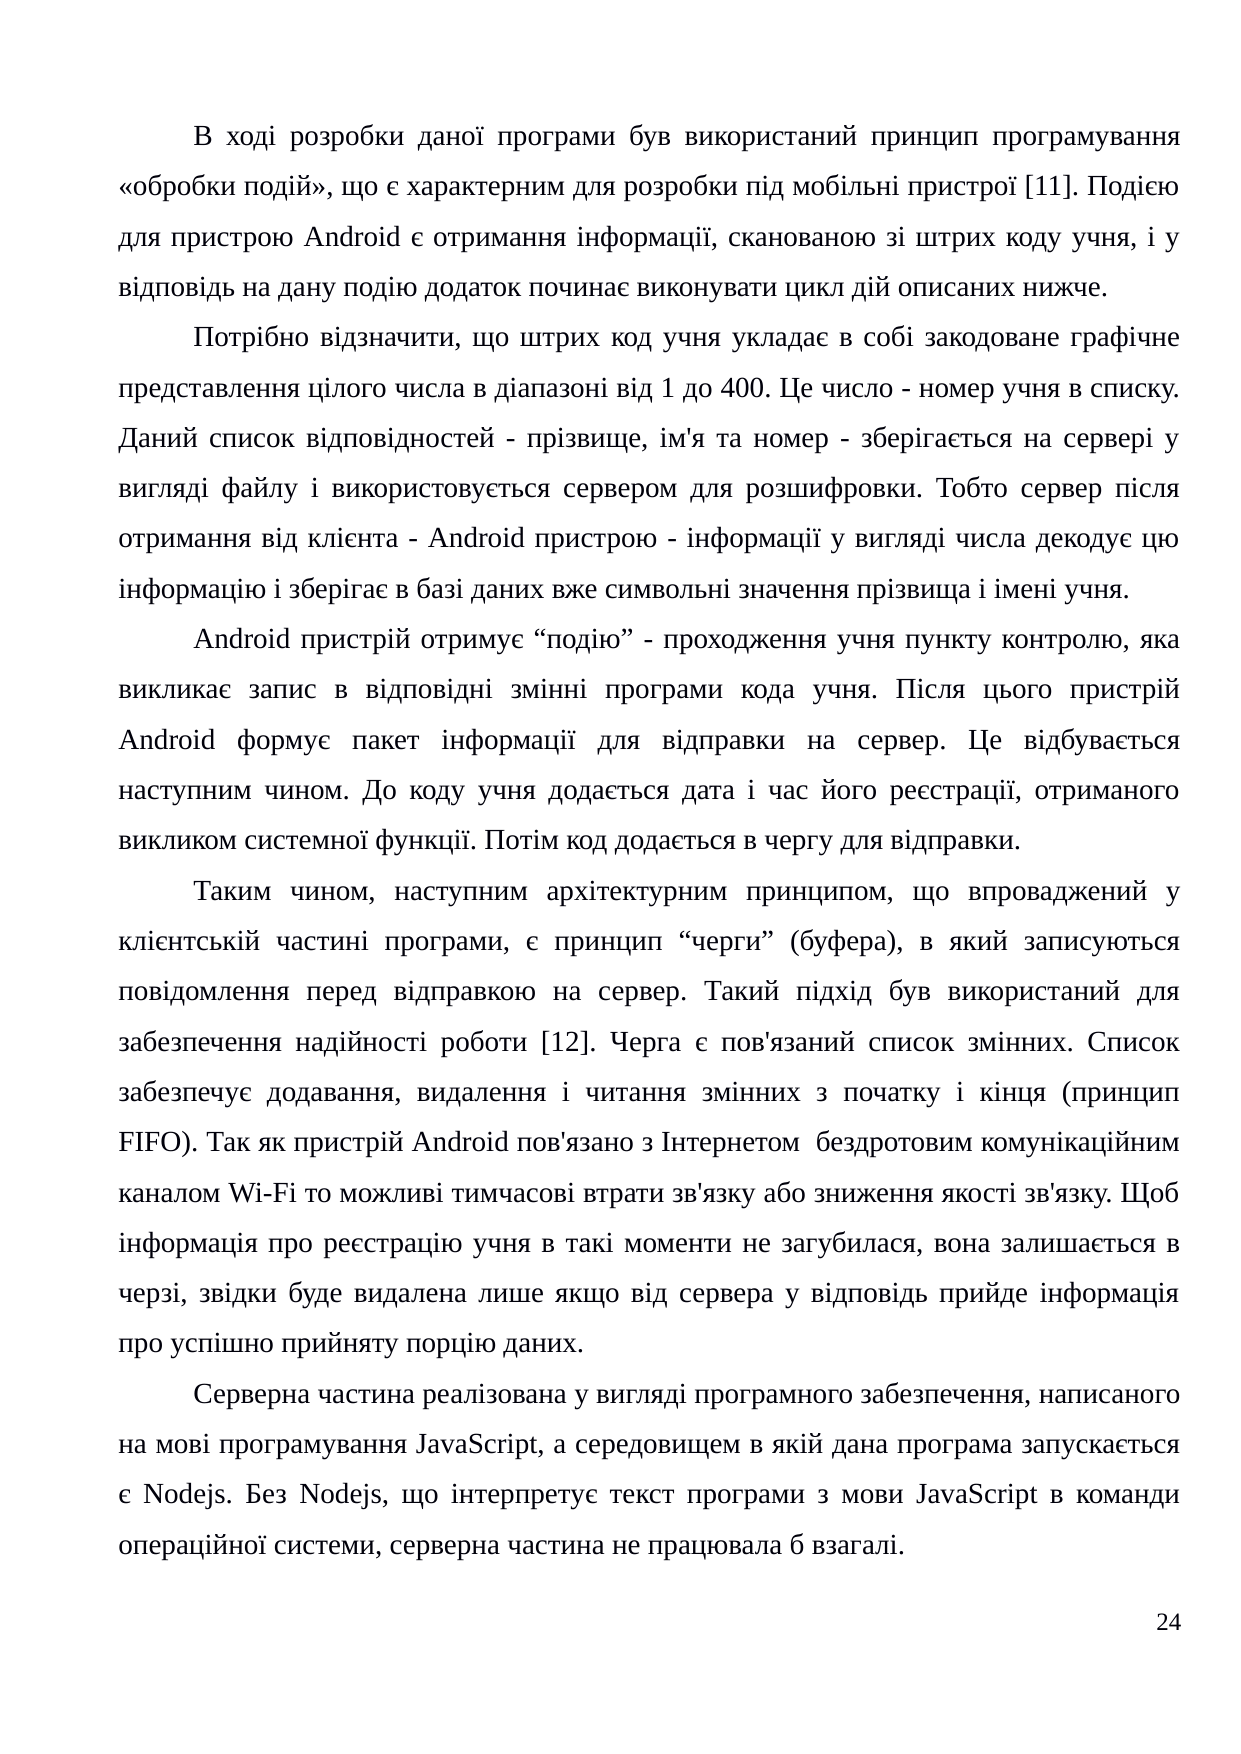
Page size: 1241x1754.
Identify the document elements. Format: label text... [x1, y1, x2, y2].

text Серверна частина реалізована у вигляді програмного забезпечення, написаного на мові програмування JavaScript, а середовищем в якій дана програма запускається є Nodejs. Без Nodejs, що інтерпретує текст програми з мови JavaScript в команди операційної системи, серверна частина не працювала б взагалі. [118, 1376, 1181, 1560]
text В ході розробки даної програми був використаний принцип програмування «обробки подій», що є характерним для розробки під мобільні пристрої [11]. Подією для пристрою Android є отримання інформації, сканованою зі штрих коду учня, і у відповідь на дану подію додаток починає виконувати цикл дій описаних нижче. [118, 118, 1181, 303]
text Android пристрій отримує “подію” - проходження учня пункту контролю, яка викликає запис в відповідні змінні програми кода учня. Після цього пристрій Android формує пакет інформації для відправки на сервер. Це відбувається наступним чином. До коду учня додається дата і час його реєстрації, отриманого викликом системної функції. Потім код додається в чергу для відправки. [118, 621, 1181, 856]
text Потрібно відзначити, що штрих код учня укладає в собі закодоване графічне представлення цілого числа в діапазоні від 1 до 400. Це число - номер учня в списку. Даний список відповідностей - прізвище, ім'я та номер - зберігається на сервері у вигляді файлу і використовується сервером для розшифровки. Тобто сервер після отримання від клієнта - Android пристрою - інформації у вигляді числа декодує цю інформацію і зберігає в базі даних вже символьні значення прізвища і імені учня. [118, 319, 1181, 604]
text Таким чином, наступним архітектурним принципом, що впроваджений у клієнтській частині програми, є принцип “черги” (буфера), в який записуються повідомлення перед відправкою на сервер. Такий підхід був використаний для забезпечення надійності роботи [12]. Черга є пов'язаний список змінних. Список забезпечує додавання, видалення і читання змінних з початку і кінця (принцип FIFO). Так як пристрій Android пов'язано з Інтернетом бездротовим комунікаційним каналом Wi-Fi то можливі тимчасові втрати зв'язку або зниження якості зв'язку. Щоб інформація про реєстрацію учня в такі моменти не загубилася, вона залишається в черзі, звідки буде видалена лише якщо від сервера у відповідь прийде інформація про успішно прийняту порцію даних. [118, 873, 1181, 1359]
